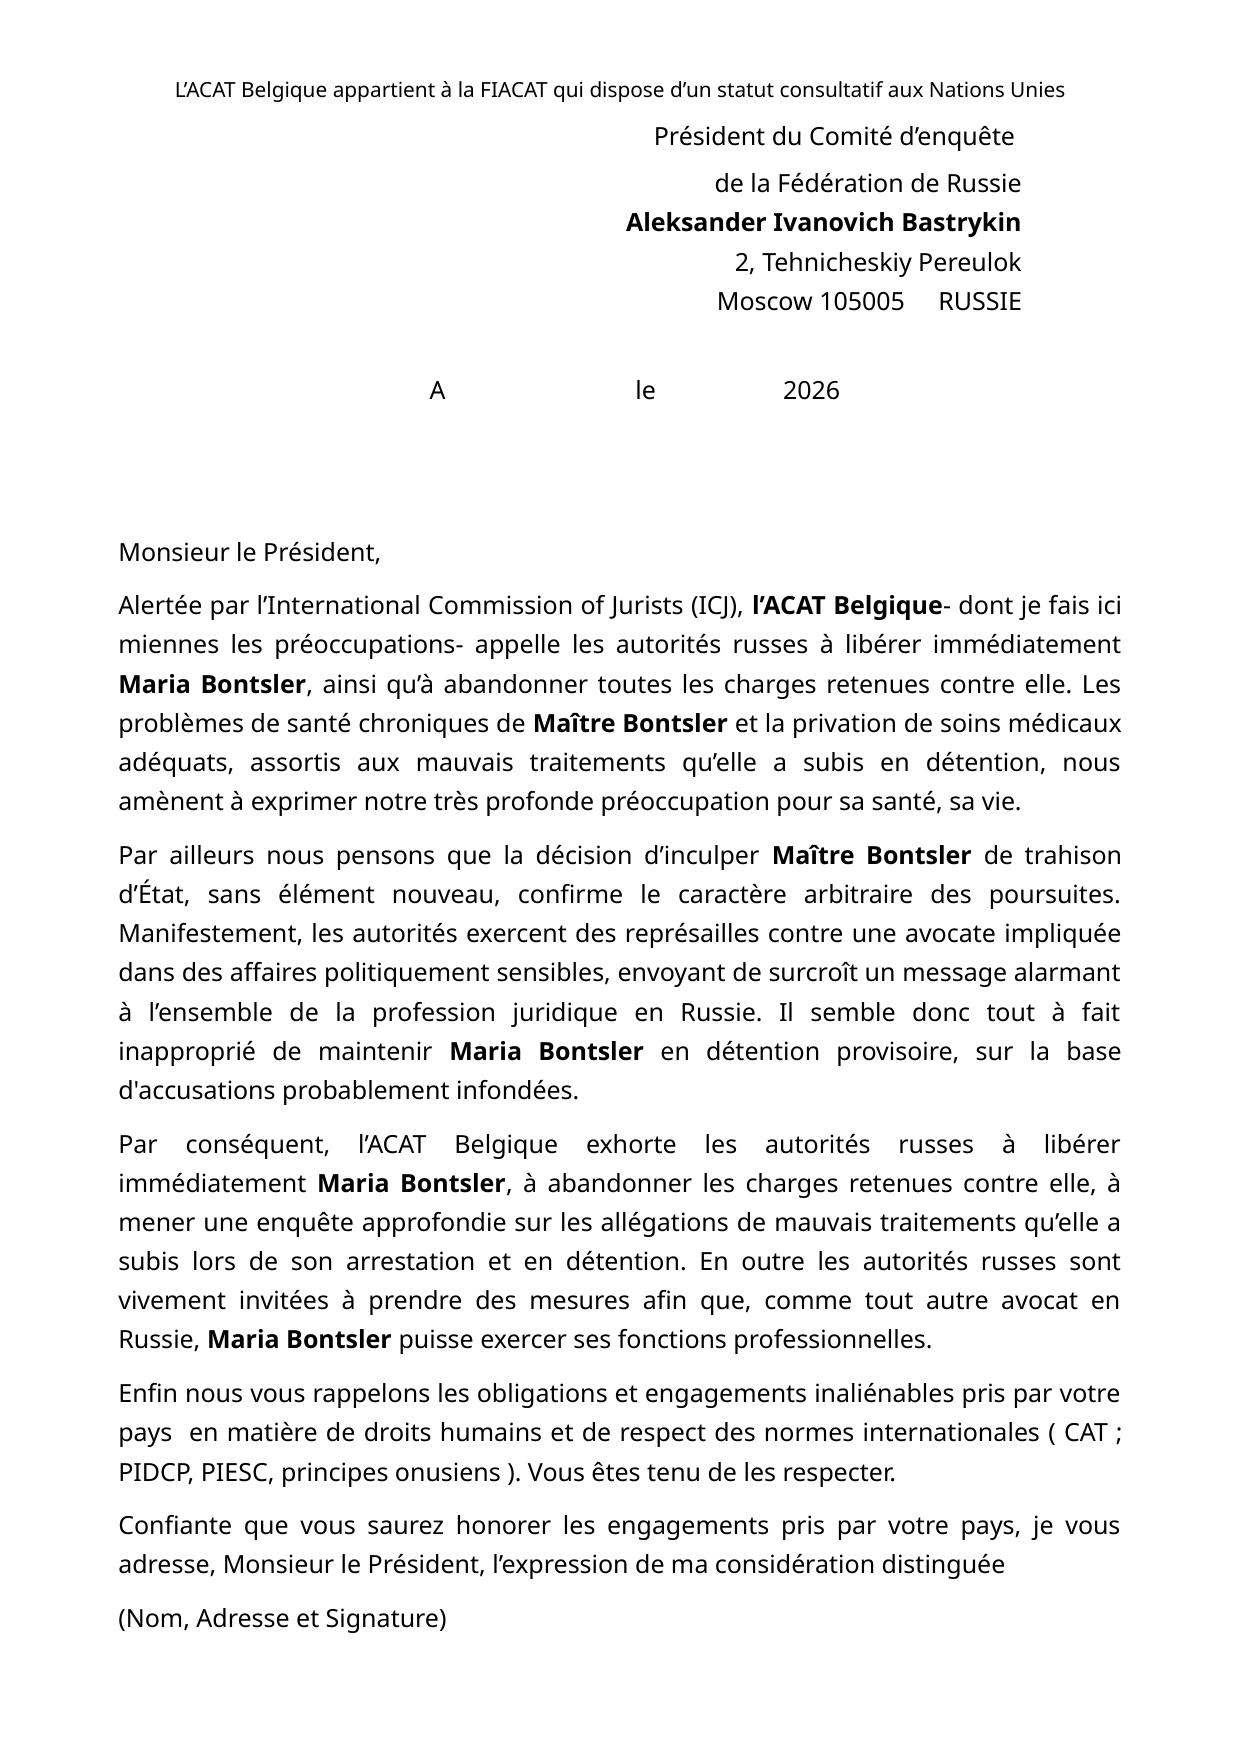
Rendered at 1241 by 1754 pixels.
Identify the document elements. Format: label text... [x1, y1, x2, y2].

text Confiante que vous saurez honorer les engagements pris par votre pays, je vous adresse, Monsieur le Président, l’expression de ma considération distinguée [118, 1508, 1122, 1581]
text Par ailleurs nous pensons que la décision d’inculper Maître Bontsler de trahison d’État, sans élément nouveau, confirme le caractère arbitraire des poursuites. Manifestement, les autorités exercent des représailles contre une avocate impliquée dans des affaires politiquement sensibles, envoyant de surcroît un message alarmant à l’ensemble de la profession juridique en Russie. Il semble donc tout à fait inapproprié de maintenir Maria Bontsler en détention provisoire, sur la base d'accusations probablement infondées. [118, 837, 1122, 1107]
text Monsieur le Président, [118, 534, 1122, 568]
text A le 2026 [118, 373, 1122, 407]
text Alertée par l’International Commission of Jurists (ICJ), l’ACAT Belgique- dont je fais ici miennes les préoccupations- appelle les autorités russes à libérer immédiatement Maria Bontsler, ainsi qu’à abandonner toutes les charges retenues contre elle. Les problèmes de santé chroniques de Maître Bontsler et la privation de soins médicaux adéquats, assortis aux mauvais traitements qu’elle a subis en détention, nous amènent à exprimer notre très profonde préoccupation pour sa santé, sa vie. [118, 588, 1122, 818]
text Par conséquent, l’ACAT Belgique exhorte les autorités russes à libérer immédiatement Maria Bontsler, à abandonner les charges retenues contre elle, à mener une enquête approfondie sur les allégations de mauvais traitements qu’elle a subis lors de son arrestation et en détention. En outre les autorités russes sont vivement invitées à prendre des mesures afin que, comme tout autre avocat en Russie, Maria Bontsler puisse exercer ses fonctions professionnelles. [118, 1126, 1122, 1356]
text Président du Comité d’enquête [118, 118, 1022, 152]
text Enfin nous vous rappelons les obligations et engagements inaliénables pris par votre pays en matière de droits humains et de respect des normes internationales ( CAT ; PIDCP, PIESC, principes onusiens ). Vous êtes tenu de les respecter. [118, 1376, 1122, 1488]
text (Nom, Adresse et Signature) [118, 1601, 1122, 1635]
text de la Fédération de Russie Aleksander Ivanovich Bastrykin 2, Tehnicheskiy Pereulok Moscow 105005 RUSSIE [118, 166, 1022, 317]
